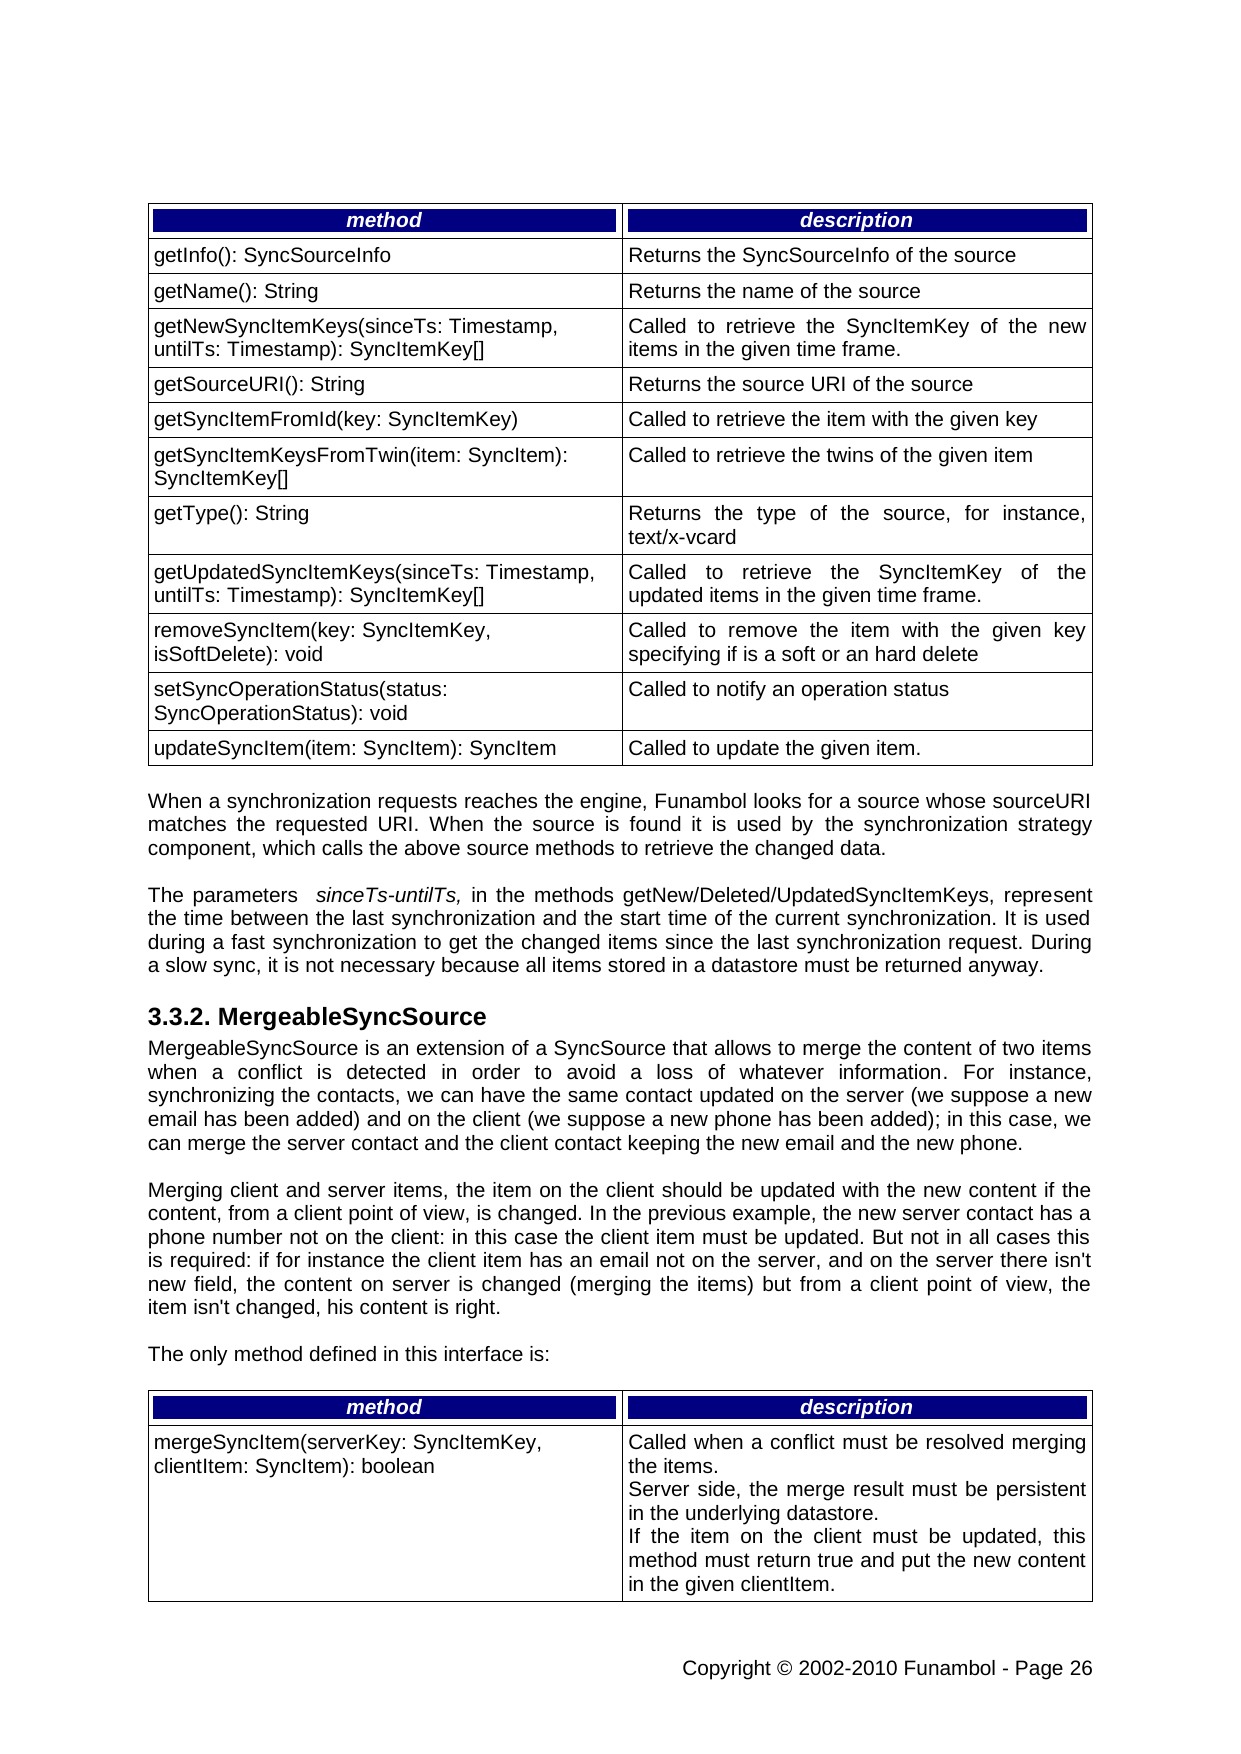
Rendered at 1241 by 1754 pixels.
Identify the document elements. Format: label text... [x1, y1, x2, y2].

text The parameters sinceTs-untilTs, in the methods getNew/Deleted/UpdatedSyncItemKeys, represent the time between the last synchronization and the start time of the current synchronization. It is used during a fast synchronization to get the changed items since the last synchronization request. During a slow sync, it is not necessary because all items stored in a datastore must be returned anyway. [148, 883, 1092, 977]
table_header description [623, 1391, 1092, 1425]
table_cell getNewSyncItemKeys(sinceTs: Timestamp, untilTs: Timestamp): SyncItemKey[] [149, 309, 622, 367]
text MergeableSyncSource is an extension of a SyncSource that allows to merge the content of two items when a conflict is detected in order to avoid a loss of whatever information. For instance, synchronizing the contacts, we can have the same contact updated on the server (we suppose a new email has been added) and on the client (we suppose a new phone has been added); in this case, we can merge the server contact and the client contact keeping the new email and the new phone. [148, 1037, 1092, 1154]
table_cell Returns the name of the source [623, 274, 1092, 308]
table_header description [623, 204, 1092, 238]
text Merging client and server items, the item on the client should be updated with the new content if the content, from a client point of view, is changed. In the previous example, the new server contact has a phone number not on the client: in this case the client item must be updated. But not in all cases this is required: if for instance the client item has an email not on the server, and on the server there isn't new field, the content on server is changed (merging the items) but from a client point of view, the item isn't changed, his content is right. [148, 1178, 1092, 1319]
table_cell getSyncItemKeysFromTwin(item: SyncItem): SyncItemKey[] [149, 438, 622, 496]
table_cell getName(): String [149, 274, 622, 308]
text When a synchronization requests reaches the engine, Funambol looks for a source whose sourceURI matches the requested URI. When the source is found it is used by the synchronization strategy component, which calls the above source methods to retrieve the changed data. [148, 789, 1092, 860]
table_cell Called to notify an operation status [623, 673, 1092, 730]
table_cell Called to retrieve the SyncItemKey of the updated items in the given time frame. [623, 555, 1092, 613]
table_cell Called when a conflict must be resolved merging the items. Server side, the merge result must be persistent in the underlying datastore. If the item on the client must be updated, this method must return true and put the new content in the given clientItem. [623, 1426, 1092, 1601]
text The only method defined in this interface is: [148, 1343, 1092, 1366]
table_header method [149, 204, 622, 238]
subtitle MergeableSyncSource [148, 1002, 1092, 1031]
table_cell setSyncOperationStatus(status: SyncOperationStatus): void [149, 673, 622, 730]
table_cell Called to remove the item with the given key specifying if is a soft or an hard delete [623, 614, 1092, 672]
table_cell mergeSyncItem(serverKey: SyncItemKey, clientItem: SyncItem): boolean [149, 1426, 622, 1601]
table_cell Returns the SyncSourceInfo of the source [623, 239, 1092, 273]
table_cell getSourceURI(): String [149, 368, 622, 402]
table_cell Called to update the given item. [623, 731, 1092, 765]
table_cell getType(): String [149, 497, 622, 554]
table_cell getUpdatedSyncItemKeys(sinceTs: Timestamp, untilTs: Timestamp): SyncItemKey[] [149, 555, 622, 613]
table_cell Returns the source URI of the source [623, 368, 1092, 402]
table_cell getInfo(): SyncSourceInfo [149, 239, 622, 273]
table_cell Called to retrieve the item with the given key [623, 403, 1092, 437]
table_cell updateSyncItem(item: SyncItem): SyncItem [149, 731, 622, 765]
table_cell removeSyncItem(key: SyncItemKey, isSoftDelete): void [149, 614, 622, 672]
table_header method [149, 1391, 622, 1425]
table_cell Returns the type of the source, for instance, text/x-vcard [623, 497, 1092, 554]
table_cell Called to retrieve the SyncItemKey of the new items in the given time frame. [623, 309, 1092, 367]
table_cell getSyncItemFromId(key: SyncItemKey) [149, 403, 622, 437]
table_cell Called to retrieve the twins of the given item [623, 438, 1092, 496]
